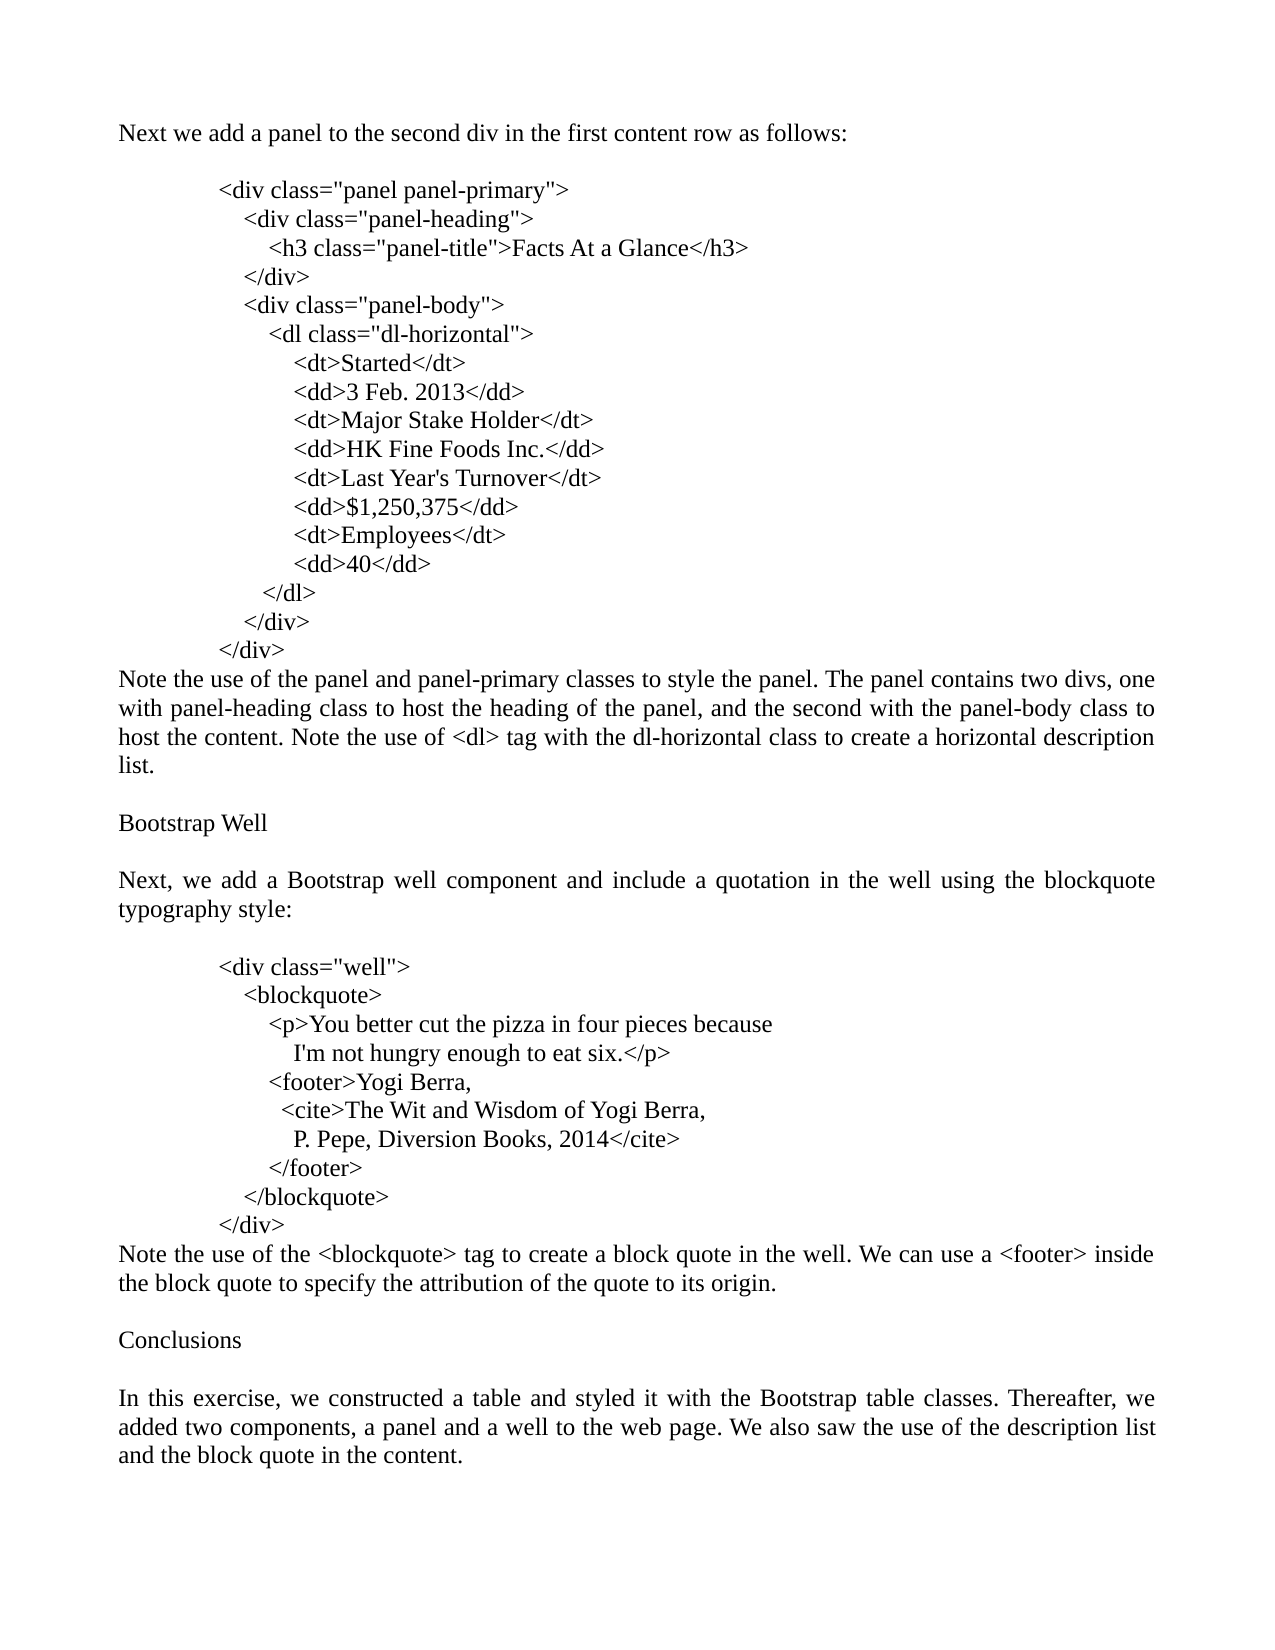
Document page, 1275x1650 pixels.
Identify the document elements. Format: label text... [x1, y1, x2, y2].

text <dt>Started</dt> [118, 348, 1157, 377]
text <dd>$1,250,375</dd> [118, 492, 1157, 521]
text <div class="panel panel-primary"> [118, 176, 1157, 204]
text <dt>Last Year's Turnover</dt> [118, 463, 1157, 492]
text </div> [118, 1211, 1157, 1239]
text Note the use of the <blockquote> tag to create a block quote in the well. We can use a <footer> inside the block quote to specify the attribution of the quote to its origin. [118, 1239, 1157, 1297]
text I'm not hungry enough to eat six.</p> [118, 1038, 1157, 1067]
text <cite>The Wit and Wisdom of Yogi Berra, [118, 1096, 1157, 1124]
text Next we add a panel to the second div in the first content row as follows: [118, 118, 1157, 147]
text </blockquote> [118, 1182, 1157, 1211]
text In this exercise, we constructed a table and styled it with the Bootstrap table classes. Thereafter, we added two components, a panel and a well to the web page. We also saw the use of the description list and the block quote in the content. [118, 1383, 1157, 1469]
text </div> [118, 262, 1157, 291]
text <dd>40</dd> [118, 549, 1157, 578]
text </dl> [118, 578, 1157, 607]
text <p>You better cut the pizza in four pieces because [118, 1009, 1157, 1038]
text <footer>Yogi Berra, [118, 1067, 1157, 1096]
text Note the use of the panel and panel-primary classes to style the panel. The panel contains two divs, one with panel-heading class to host the heading of the panel, and the second with the panel-body class to host the content. Note the use of <dl> tag with the dl-horizontal class to create a horizontal description list. [118, 664, 1157, 779]
text <div class="panel-heading"> [118, 204, 1157, 233]
text </div> [118, 607, 1157, 636]
text <dt>Major Stake Holder</dt> [118, 406, 1157, 434]
text <h3 class="panel-title">Facts At a Glance</h3> [118, 233, 1157, 262]
text <dl class="dl-horizontal"> [118, 319, 1157, 348]
text P. Pepe, Diversion Books, 2014</cite> [118, 1124, 1157, 1153]
text <blockquote> [118, 981, 1157, 1009]
text Bootstrap Well [118, 808, 1157, 837]
text <dd>3 Feb. 2013</dd> [118, 377, 1157, 406]
text Conclusions [118, 1326, 1157, 1354]
text <dt>Employees</dt> [118, 521, 1157, 549]
text <dd>HK Fine Foods Inc.</dd> [118, 434, 1157, 463]
text </div> [118, 636, 1157, 664]
text <div class="panel-body"> [118, 291, 1157, 319]
text <div class="well"> [118, 952, 1157, 981]
text Next, we add a Bootstrap well component and include a quotation in the well using the blockquote typography style: [118, 866, 1157, 923]
text </footer> [118, 1153, 1157, 1182]
